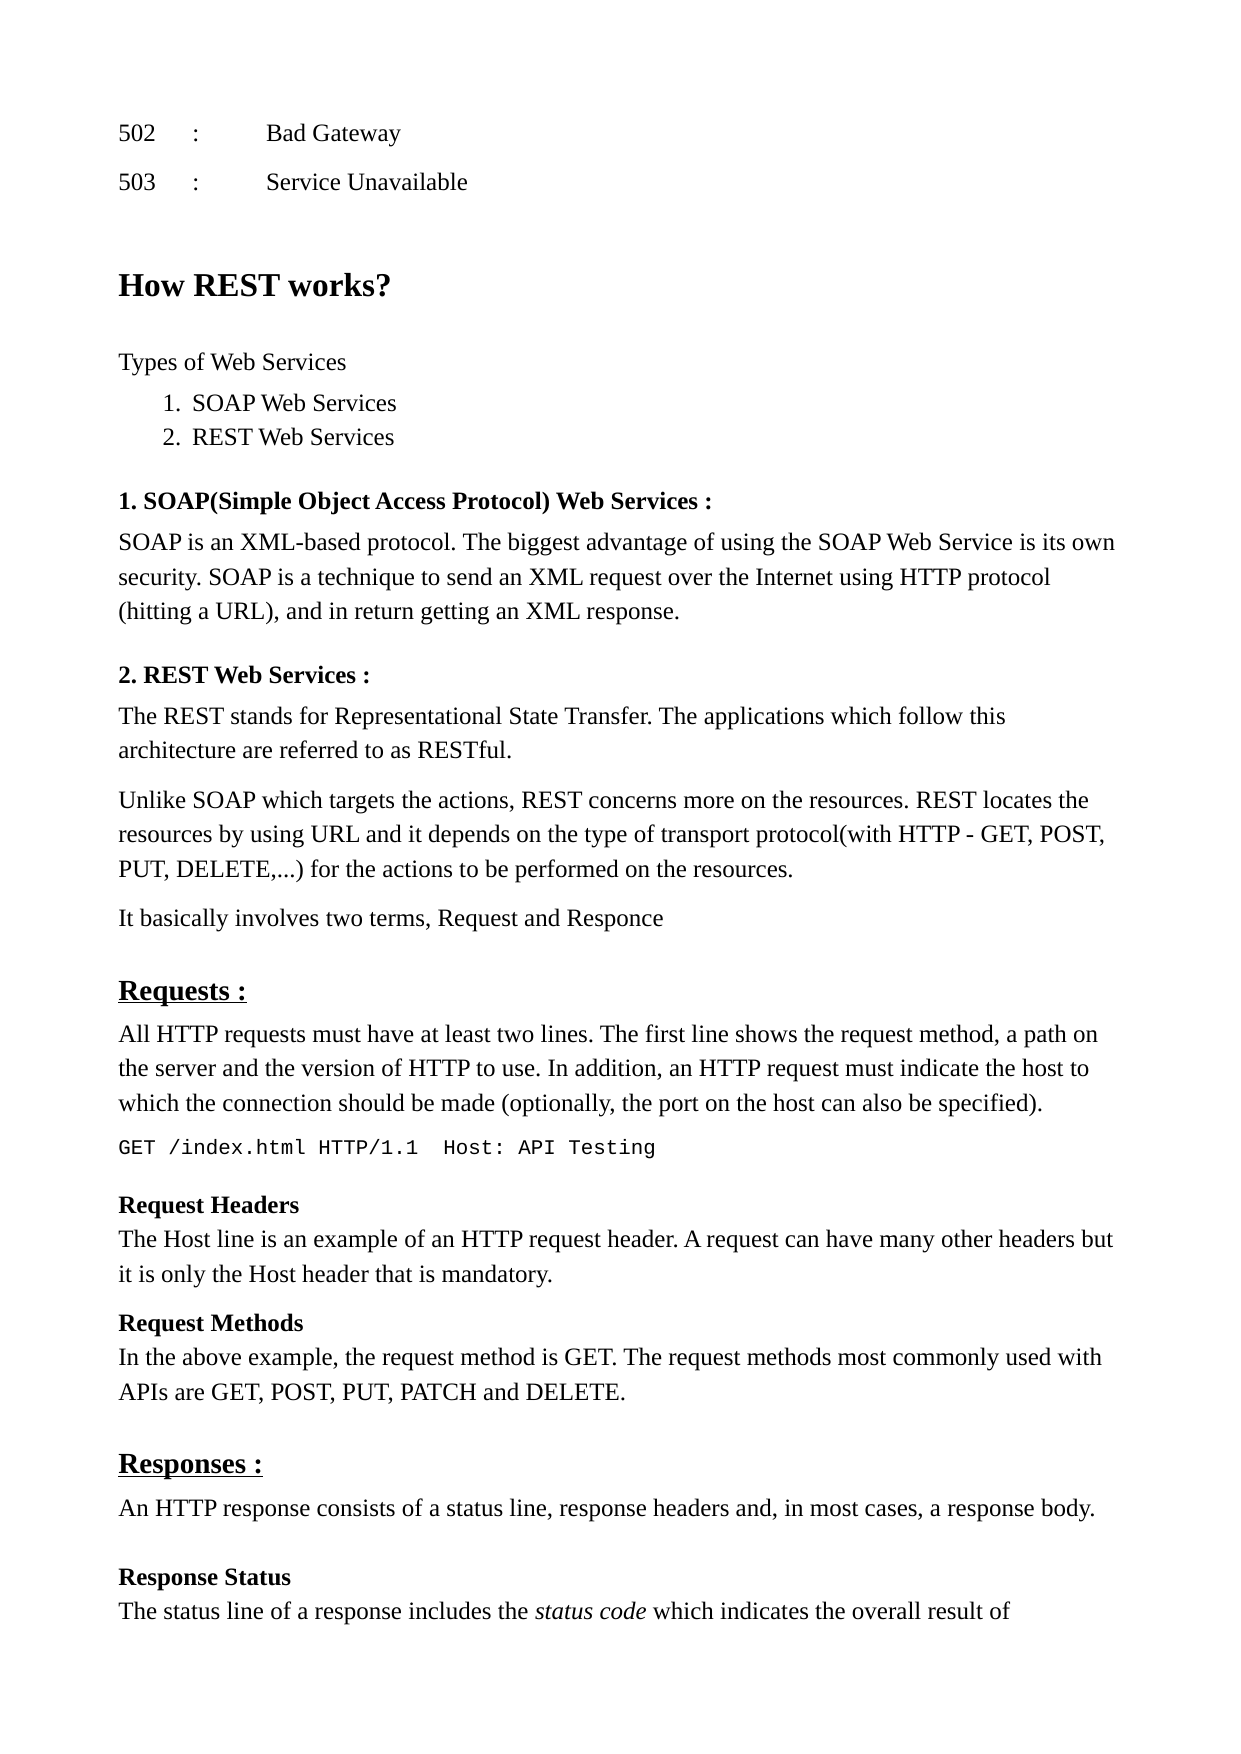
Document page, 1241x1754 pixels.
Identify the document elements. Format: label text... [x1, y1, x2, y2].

subtitle Requests : [118, 973, 1122, 1006]
text An HTTP response consists of a status line, response headers and, in most cases, a response body. Response Status The status line of a response includes the status code which indicates the overall result of [118, 1493, 1122, 1625]
text Request Methods In the above example, the request method is GET. The request methods most commonly used with APIs are GET, POST, PUT, PATCH and DELETE. [118, 1308, 1122, 1406]
text The REST stands for Representational State Transfer. The applications which follow this architecture are referred to as RESTful. [118, 701, 1122, 764]
list SOAP Web Services [162, 388, 1122, 417]
list REST Web Services [162, 422, 1122, 451]
text It basically involves two terms, Request and Responce [118, 903, 1122, 931]
text SOAP is an XML-based protocol. The biggest advantage of using the SOAP Web Service is its own security. SOAP is a technique to send an XML request over the Internet using HTTP protocol (hitting a URL), and in return getting an XML response. [118, 527, 1122, 625]
subtitle 1. SOAP(Simple Object Access Protocol) Web Services : [118, 486, 1122, 515]
text All HTTP requests must have at least two lines. The first line shows the request method, a path on the server and the version of HTTP to use. In addition, an HTTP request must indicate the host to which the connection should be made (optionally, the port on the host can also be specified). [118, 1019, 1122, 1116]
text 503 : Service Unavailable [118, 167, 1122, 196]
text Request Headers The Host line is an example of an HTTP request header. A request can have many other headers but it is only the Host header that is mandatory. [118, 1190, 1122, 1287]
text GET /index.html HTTP/1.1 Host: API Testing [118, 1137, 1122, 1160]
text How REST works? [118, 265, 1122, 304]
subtitle Types of Web Services [118, 347, 1122, 375]
subtitle 2. REST Web Services : [118, 660, 1122, 689]
text 502 : Bad Gateway [118, 118, 1122, 147]
text Unlike SOAP which targets the actions, REST concerns more on the resources. REST locates the resources by using URL and it depends on the type of transport protocol(with HTTP - GET, POST, PUT, DELETE,...) for the actions to be performed on the resources. [118, 785, 1122, 882]
subtitle Responses : [118, 1447, 1122, 1480]
